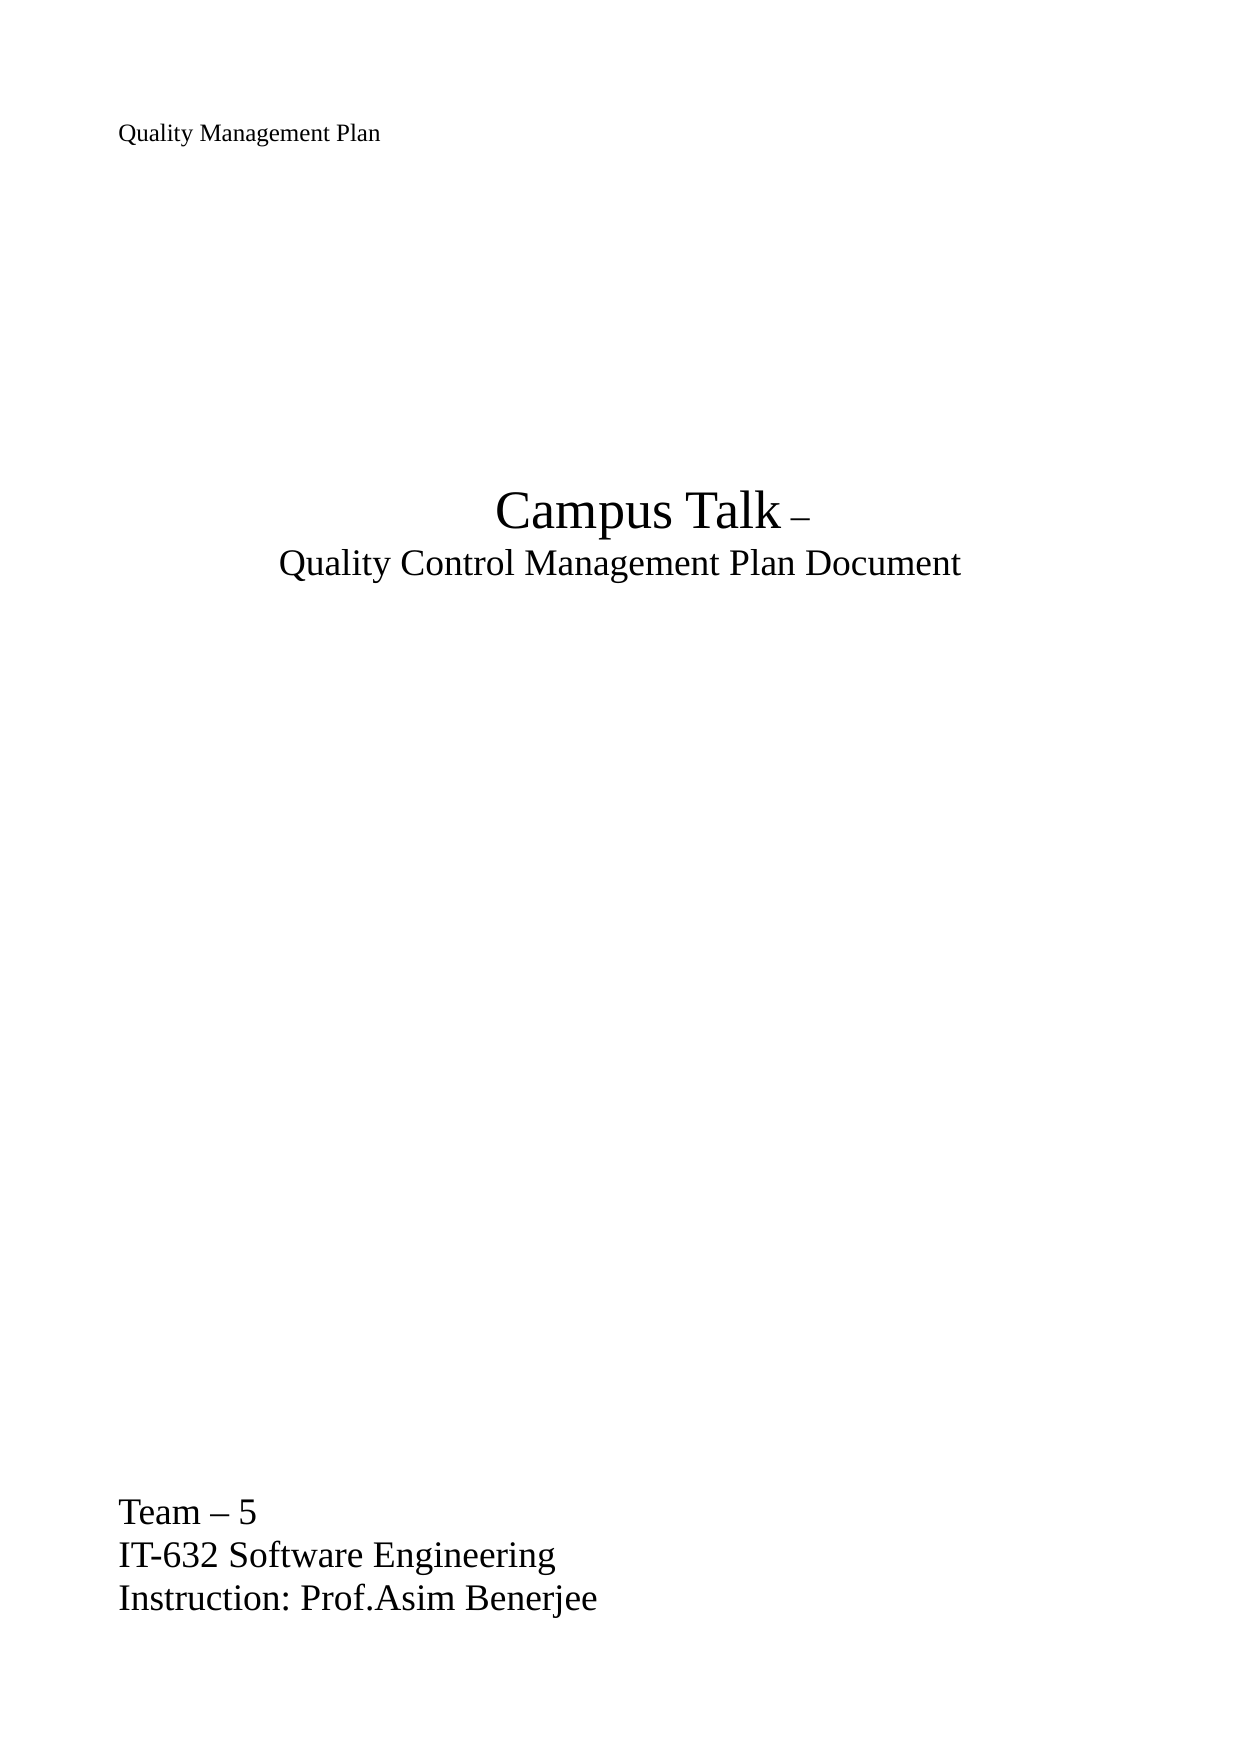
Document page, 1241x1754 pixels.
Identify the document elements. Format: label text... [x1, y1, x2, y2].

text Quality Control Management Plan Document [118, 541, 1122, 584]
text Instruction: Prof.Asim Benerjee [118, 1576, 1122, 1619]
text Team – 5 [118, 1489, 1122, 1532]
text IT-632 Software Engineering [118, 1532, 1122, 1576]
text Campus Talk – [118, 478, 1122, 541]
